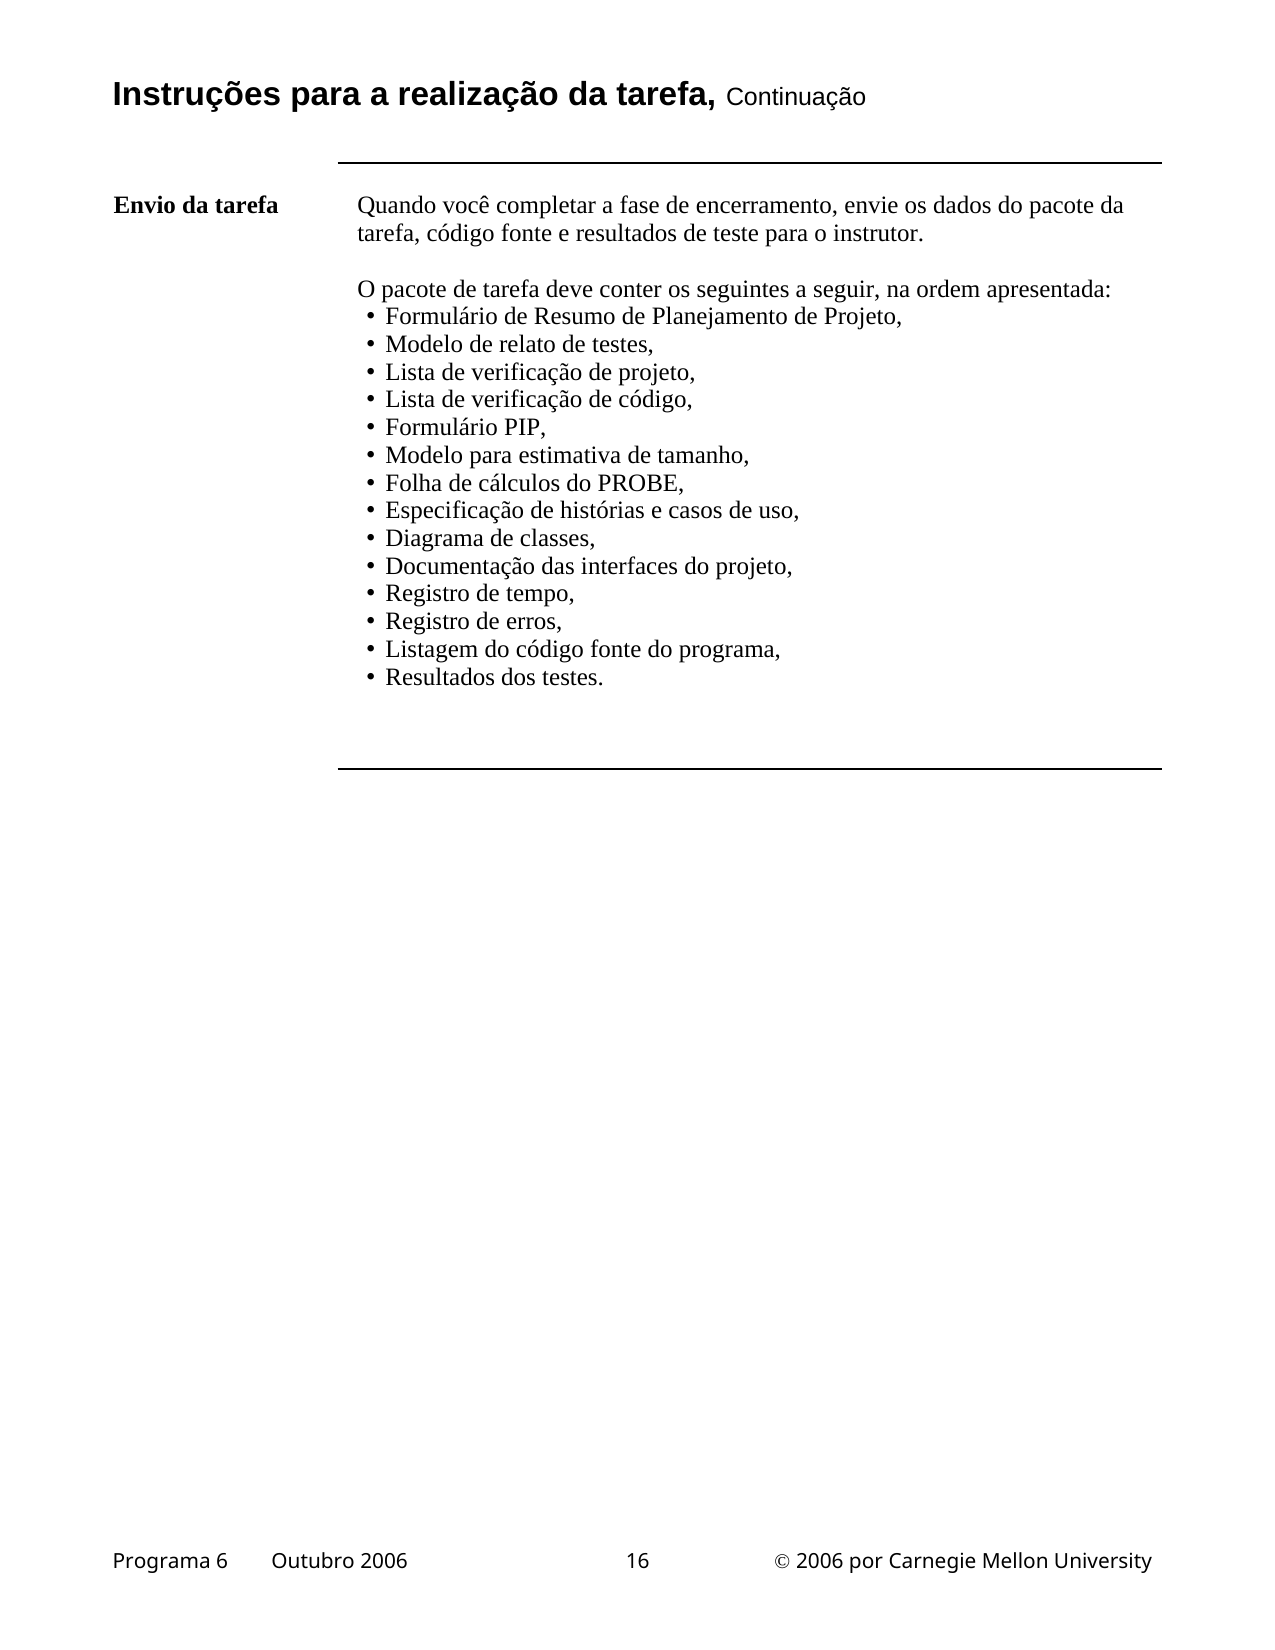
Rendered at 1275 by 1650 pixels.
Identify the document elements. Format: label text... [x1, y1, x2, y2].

title Instruções para a realização da tarefa, Continuação [112, 75, 1162, 112]
table_header Envio da tarefa [113, 192, 338, 690]
table_header Quando você completar a fase de encerramento, envie os dados do pacote da tarefa, código fonte e resultados de teste para o instrutor. O pacote de tarefa deve conter os seguintes a seguir, na ordem apresentada: Formulário de Resumo de Planejamento de Projeto, Modelo de relato de testes, Lista de verificação de projeto, Lista de verificação de código, Formulário PIP, Modelo para estimativa de tamanho, Folha de cálculos do PROBE, Especificação de histórias e casos de uso, Diagrama de classes, Documentação das interfaces do projeto, Registro de tempo, Registro de erros, Listagem do código fonte do programa, Resultados dos testes. [338, 192, 1163, 690]
